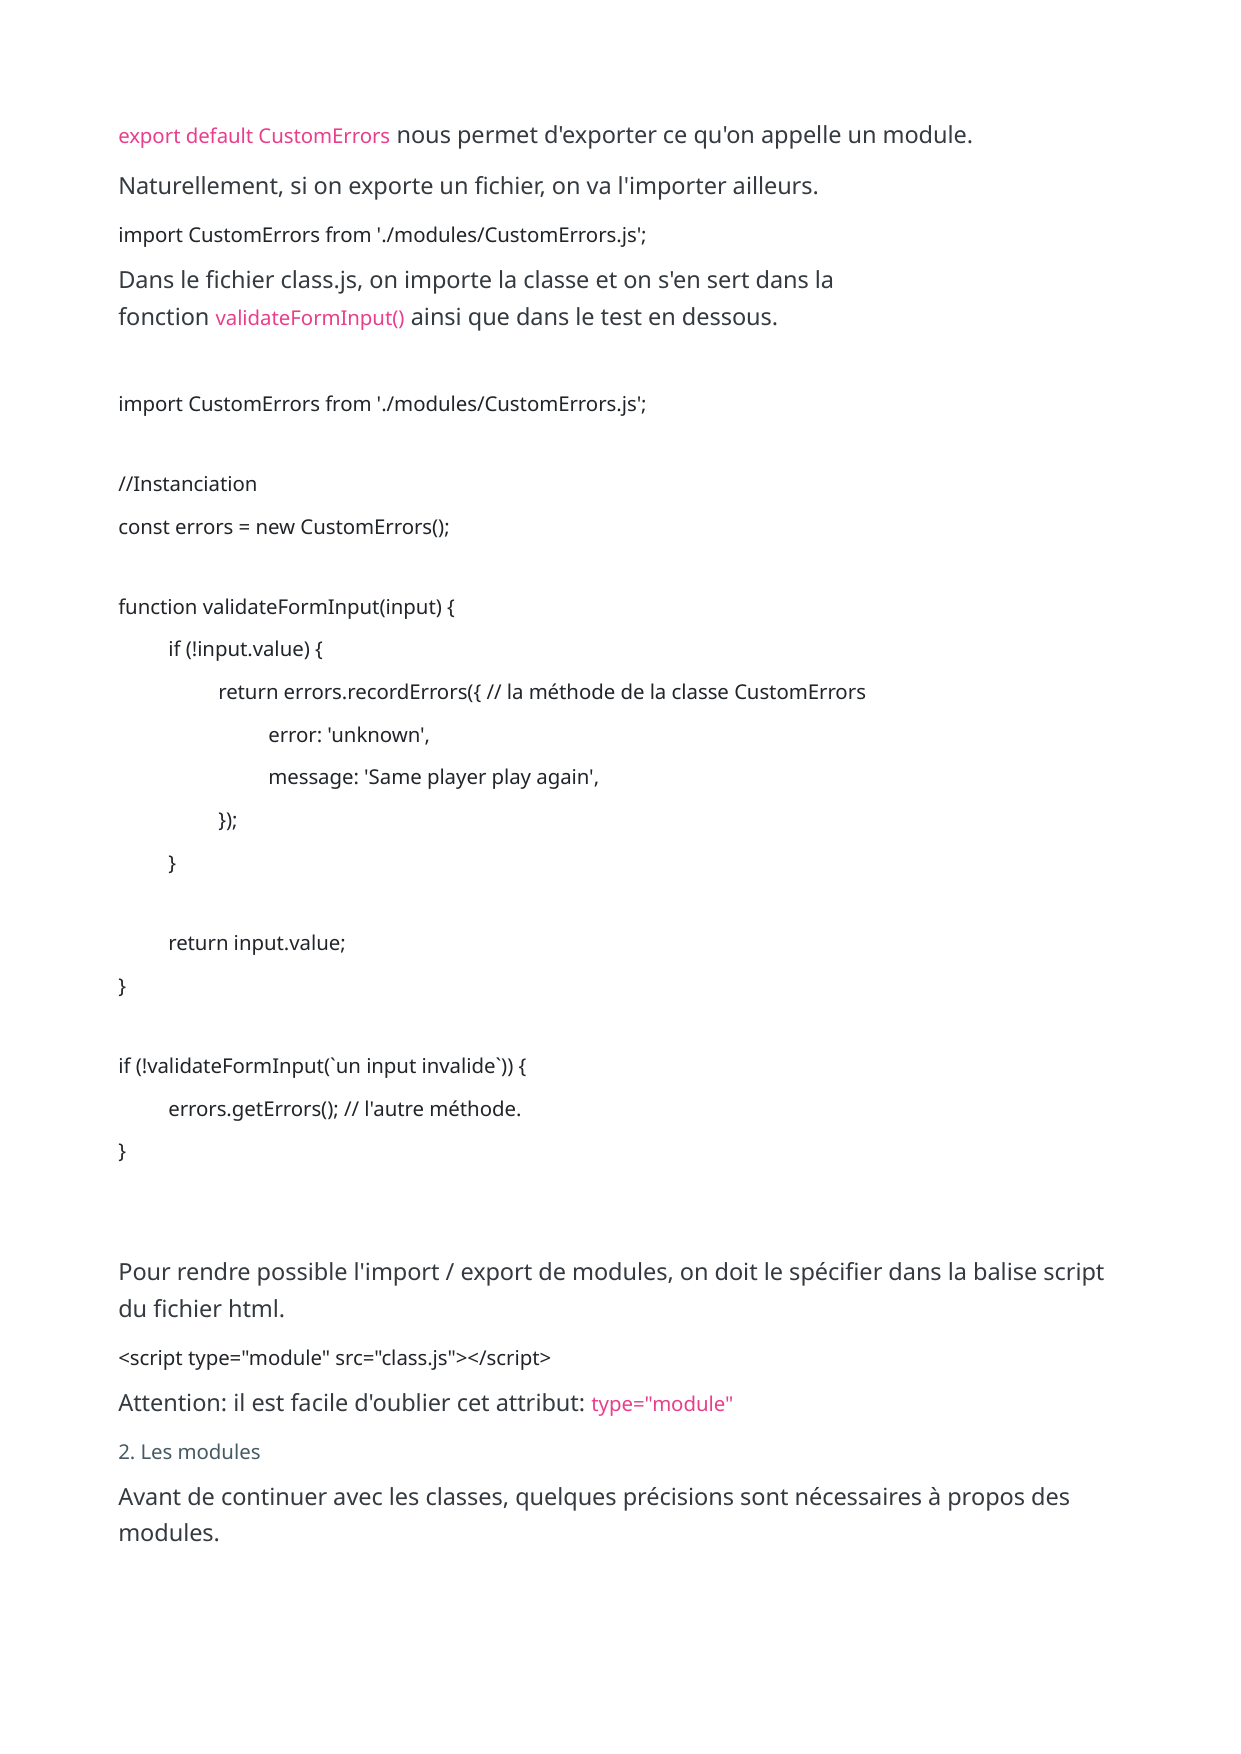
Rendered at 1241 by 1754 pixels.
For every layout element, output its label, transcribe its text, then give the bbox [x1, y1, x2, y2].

text }); [118, 806, 1122, 833]
text import CustomErrors from './modules/CustomErrors.js'; [118, 389, 1122, 417]
text //Instanciation [118, 470, 1122, 498]
text const errors = new CustomErrors(); [118, 512, 1122, 540]
text } [118, 848, 1122, 876]
text Naturellement, si on exporte un fichier, on va l'importer ailleurs. [118, 169, 1122, 201]
text import CustomErrors from './modules/CustomErrors.js'; [118, 221, 1122, 248]
text Attention: il est facile d'oublier cet attribut: type="module" [118, 1386, 1122, 1418]
text if (!input.value) { [118, 635, 1122, 663]
text return input.value; [118, 929, 1122, 957]
text if (!validateFormInput(`un input invalide`)) { [118, 1052, 1122, 1080]
text return errors.recordErrors({ // la méthode de la classe CustomErrors [118, 678, 1122, 706]
text } [118, 972, 1122, 999]
text errors.getErrors(); // l'autre méthode. [118, 1094, 1122, 1122]
text Avant de continuer avec les classes, quelques précisions sont nécessaires à propos des modules. [118, 1480, 1122, 1548]
text Pour rendre possible l'import / export de modules, on doit le spécifier dans la balise script du fichier html. [118, 1256, 1122, 1324]
text <script type="module" src="class.js"></script> [118, 1344, 1122, 1372]
text } [118, 1137, 1122, 1165]
text error: 'unknown', [118, 720, 1122, 748]
text Dans le fichier class.js, on importe la classe et on s'en sert dans la fonction validateFormInput() ainsi que dans le test en dessous. [118, 263, 1122, 332]
text function validateFormInput(input) { [118, 593, 1122, 621]
text message: 'Same player play again', [118, 763, 1122, 791]
subtitle 2. Les modules [118, 1437, 1122, 1465]
text export default CustomErrors nous permet d'exporter ce qu'on appelle un module. [118, 118, 1122, 150]
